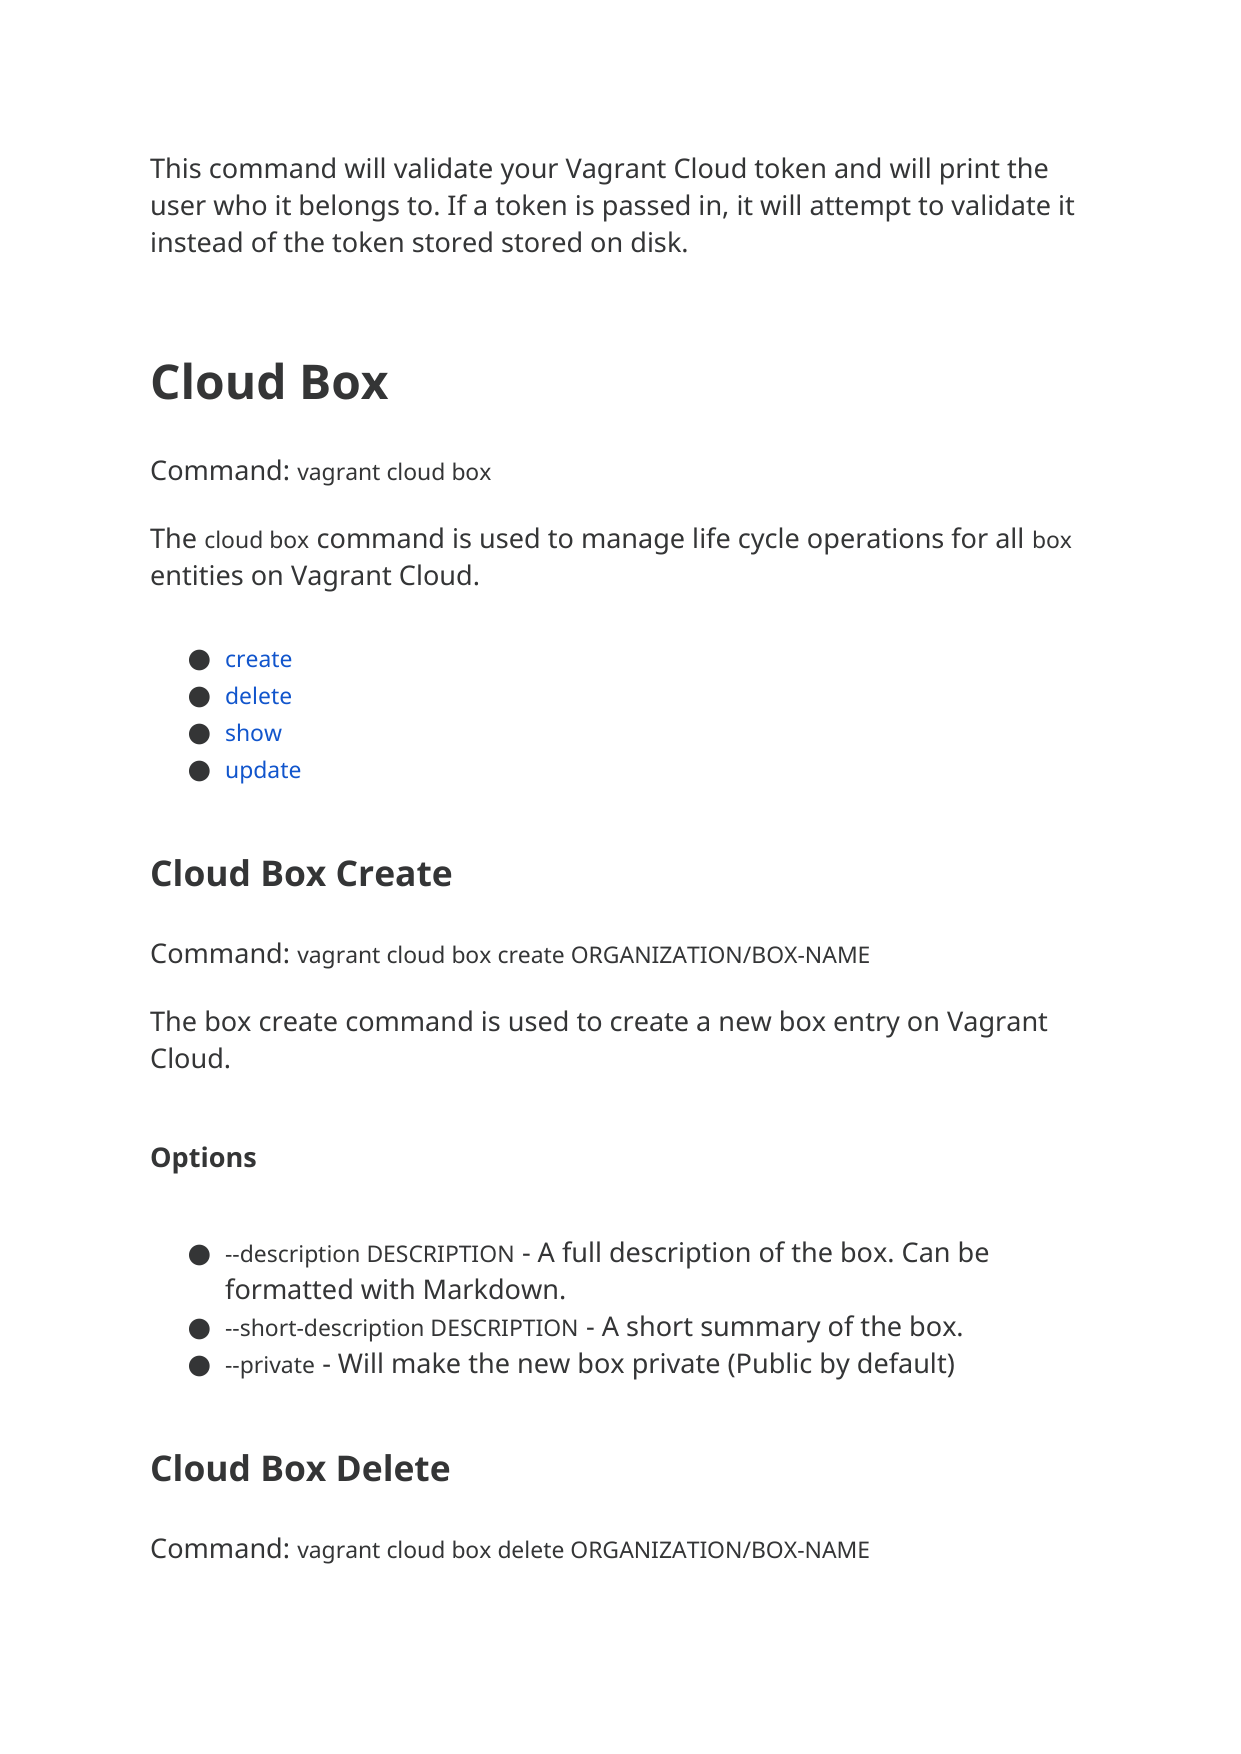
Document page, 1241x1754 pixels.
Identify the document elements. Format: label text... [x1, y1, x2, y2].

list create [187, 639, 1090, 676]
text The box create command is used to create a new box entry on Vagrant Cloud. [150, 1002, 1090, 1076]
text The cloud box command is used to manage life cycle operations for all box entities on Vagrant Cloud. [150, 519, 1090, 593]
list delete [187, 676, 1090, 712]
list --short-description DESCRIPTION - A short summary of the box. [187, 1308, 1090, 1344]
text Command: vagrant cloud box create ORGANIZATION/BOX-NAME [150, 934, 1090, 971]
list show [187, 712, 1090, 749]
list --private - Will make the new box private (Public by default) [187, 1344, 1090, 1381]
subtitle Cloud Box Create [150, 849, 1090, 897]
list --description DESCRIPTION - A full description of the box. Can be formatted with Markdown. [187, 1234, 1090, 1308]
subtitle Cloud Box [150, 348, 1090, 413]
subtitle Cloud Box Delete [150, 1444, 1090, 1492]
subtitle Options [150, 1139, 1090, 1188]
text Command: vagrant cloud box delete ORGANIZATION/BOX-NAME [150, 1530, 1090, 1567]
text Command: vagrant cloud box [150, 451, 1090, 488]
list update [187, 749, 1090, 786]
text This command will validate your Vagrant Cloud token and will print the user who it belongs to. If a token is passed in, it will attempt to validate it instead of the token stored stored on disk. [150, 150, 1090, 261]
